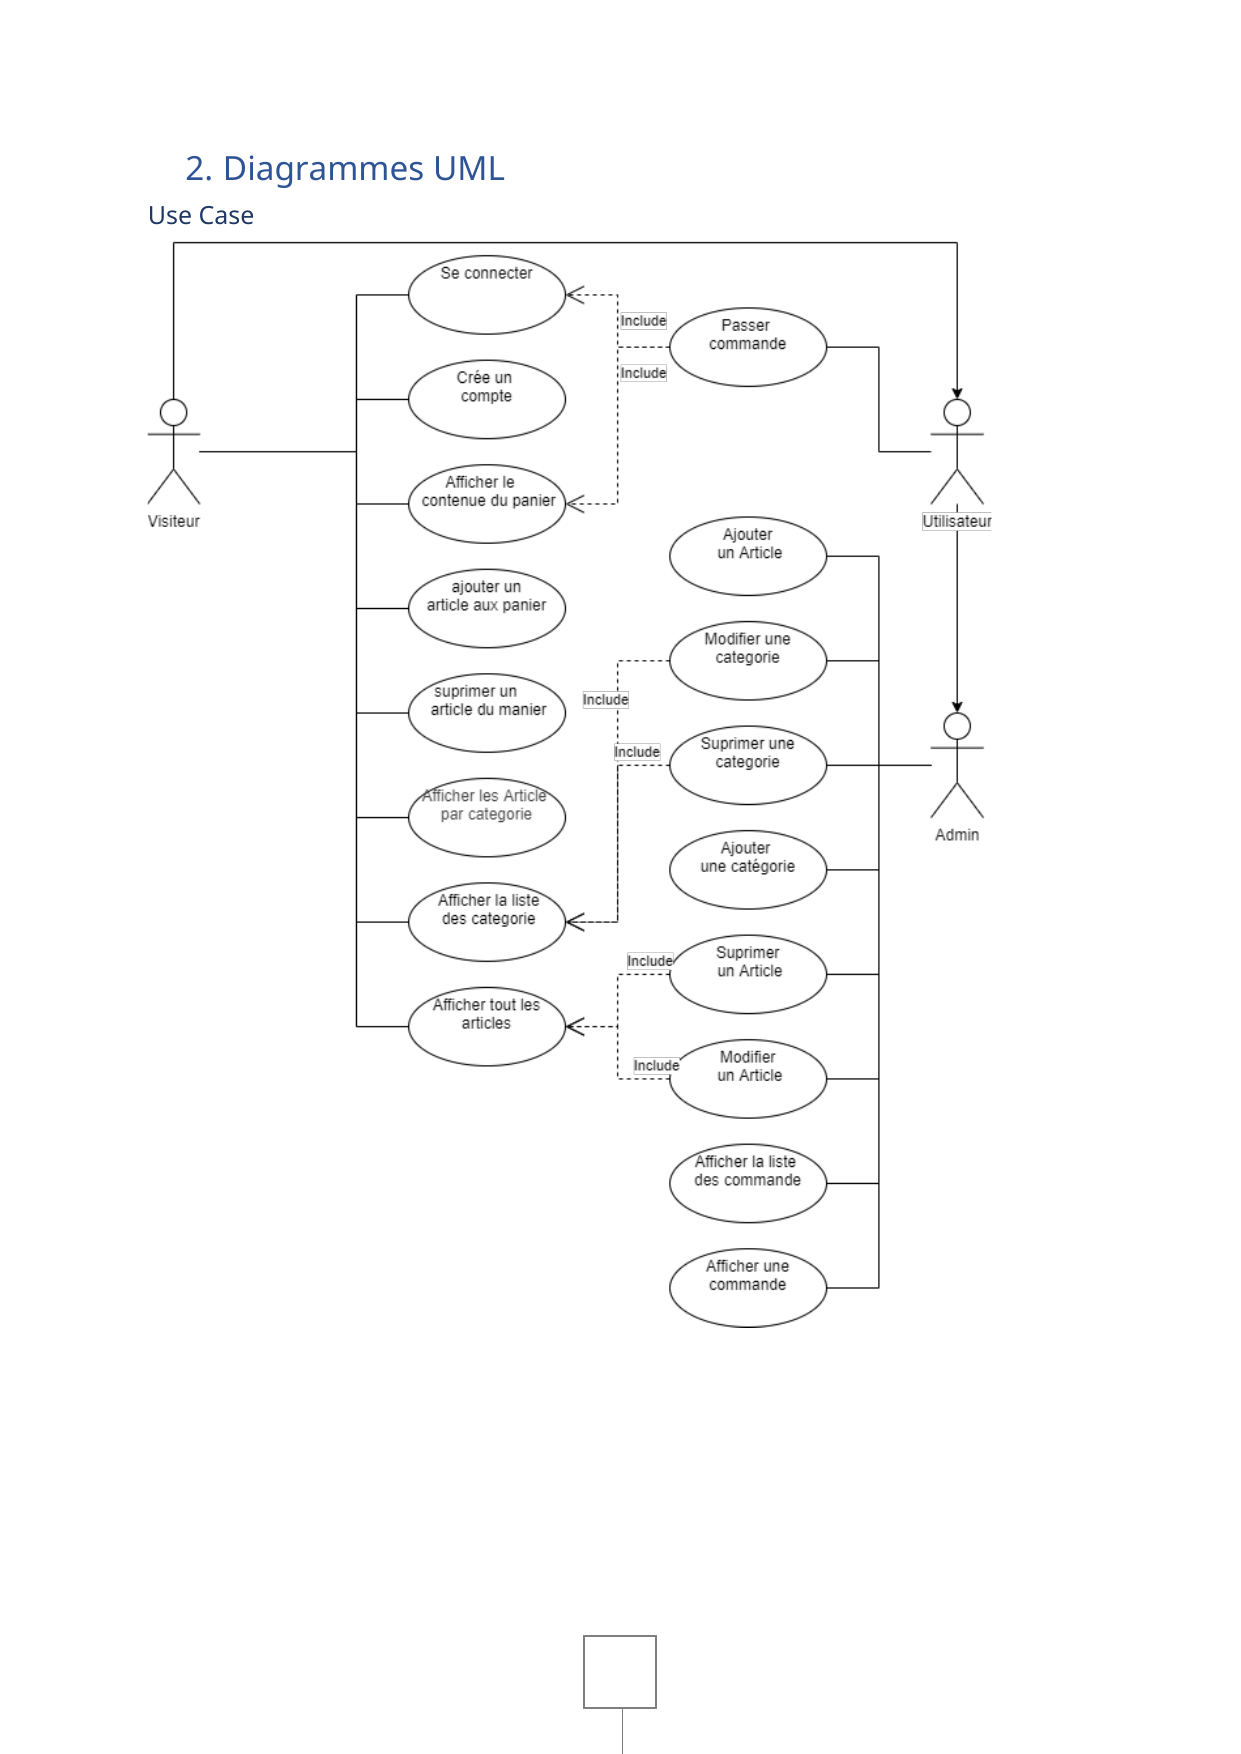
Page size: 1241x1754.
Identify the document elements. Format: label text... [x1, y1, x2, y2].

subtitle Use Case [148, 197, 1093, 231]
list Diagrammes UML [185, 145, 1093, 191]
